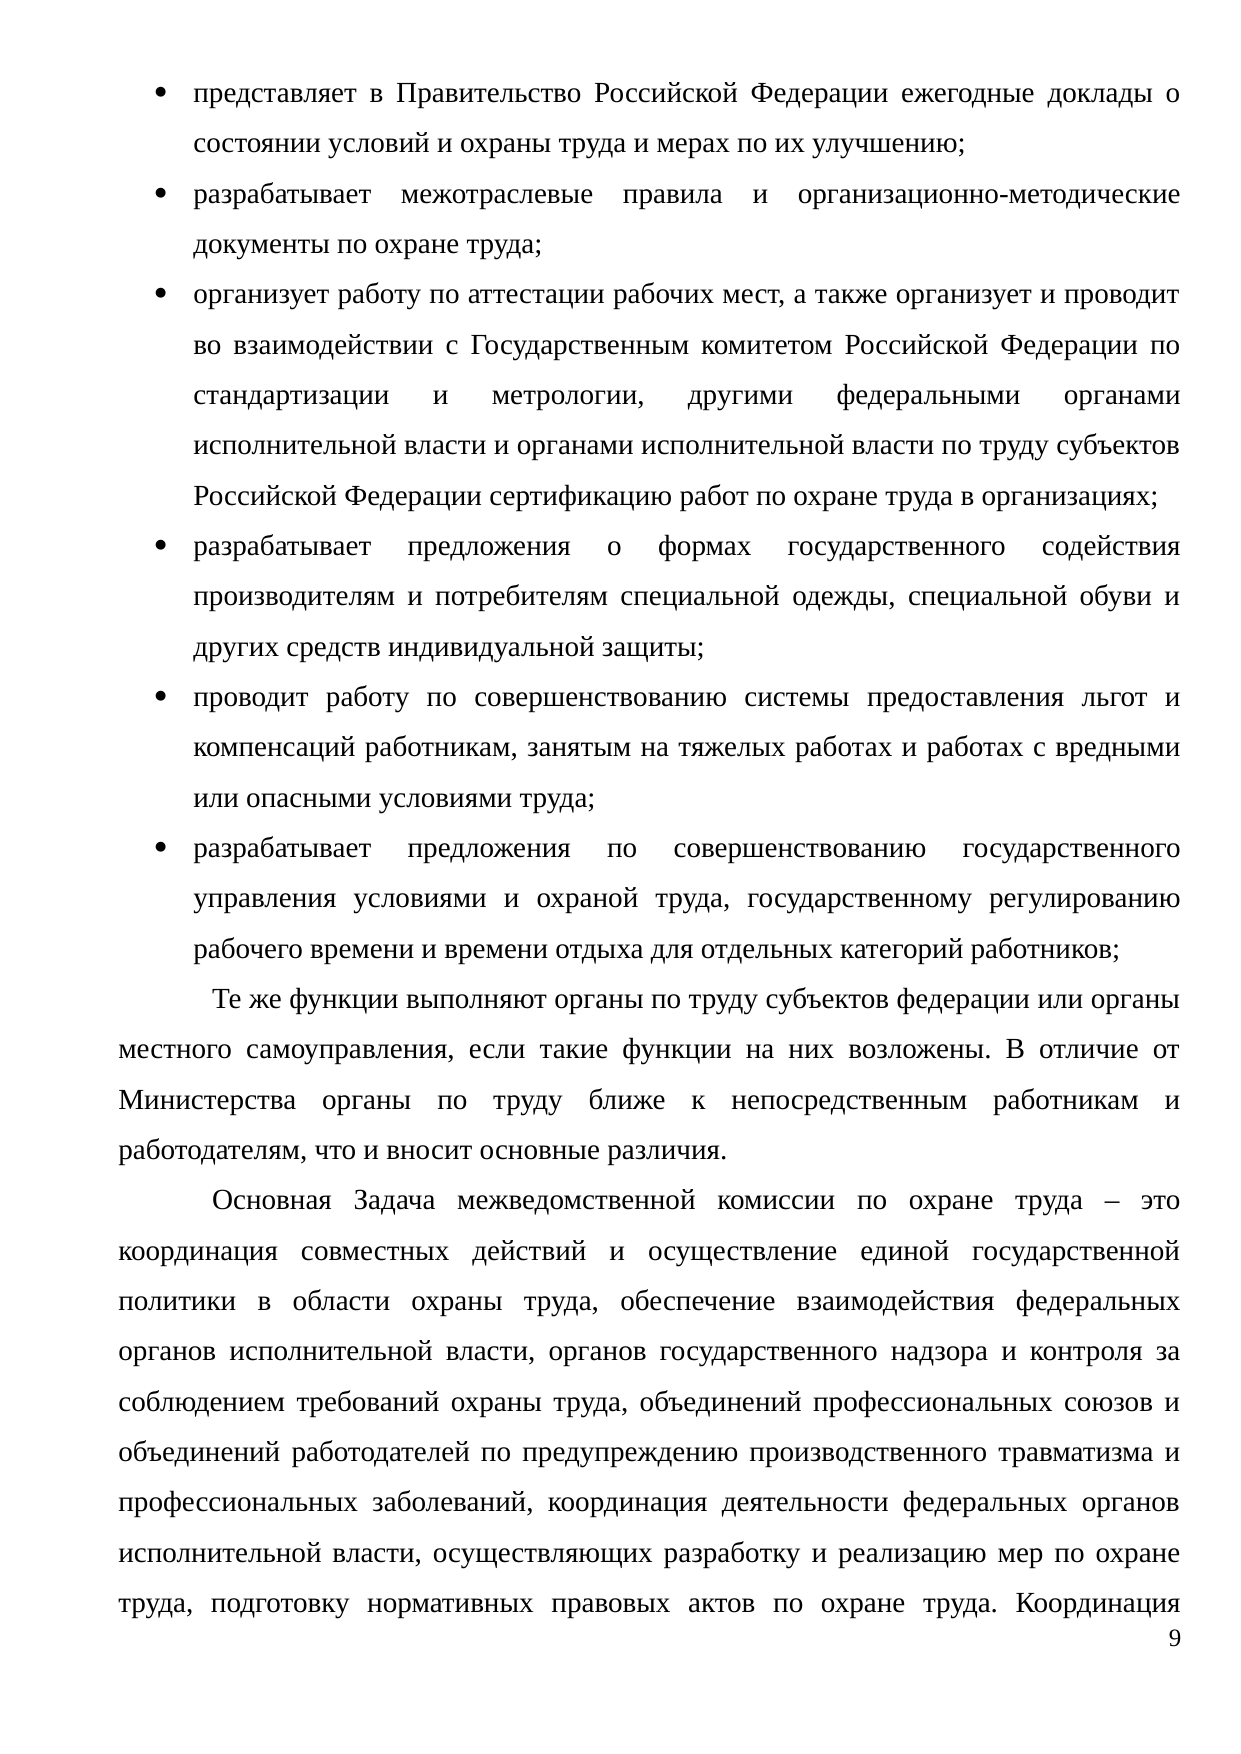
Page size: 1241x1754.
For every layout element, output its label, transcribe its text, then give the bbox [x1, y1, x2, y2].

list разрабатывает межотраслевые правила и организационно-методические документы по охране труда; [156, 176, 1181, 260]
text Те же функции выполняют органы по труду субъектов федерации или органы местного самоуправления, если такие функции на них возложены. В отличие от Министерства органы по труду ближе к непосредственным работникам и работодателям, что и вносит основные различия. [118, 981, 1181, 1166]
list разрабатывает предложения о формах государственного содействия производителям и потребителям специальной одежды, специальной обуви и других средств индивидуальной защиты; [156, 528, 1181, 662]
list разрабатывает предложения по совершенствованию государственного управления условиями и охраной труда, государственному регулированию рабочего времени и времени отдыха для отдельных категорий работников; [156, 830, 1181, 964]
list представляет в Правительство Российской Федерации ежегодные доклады о состоянии условий и охраны труда и мерах по их улучшению; [156, 75, 1181, 159]
list организует работу по аттестации рабочих мест, а также организует и проводит во взаимодействии с Государственным комитетом Российской Федерации по стандартизации и метрологии, другими федеральными органами исполнительной власти и органами исполнительной власти по труду субъектов Российской Федерации сертификацию работ по охране труда в организациях; [156, 276, 1181, 511]
list проводит работу по совершенствованию системы предоставления льгот и компенсаций работникам, занятым на тяжелых работах и работах с вредными или опасными условиями труда; [156, 679, 1181, 813]
text Основная Задача межведомственной комиссии по охране труда – это координация совместных действий и осуществление единой государственной политики в области охраны труда, обеспечение взаимодействия федеральных органов исполнительной власти, органов государственного надзора и контроля за соблюдением требований охраны труда, объединений профессиональных союзов и объединений работодателей по предупреждению производственного травматизма и профессиональных заболеваний, координация деятельности федеральных органов исполнительной власти, осуществляющих разработку и реализацию мер по охране труда, подготовку нормативных правовых актов по охране труда. Координация [118, 1182, 1181, 1618]
